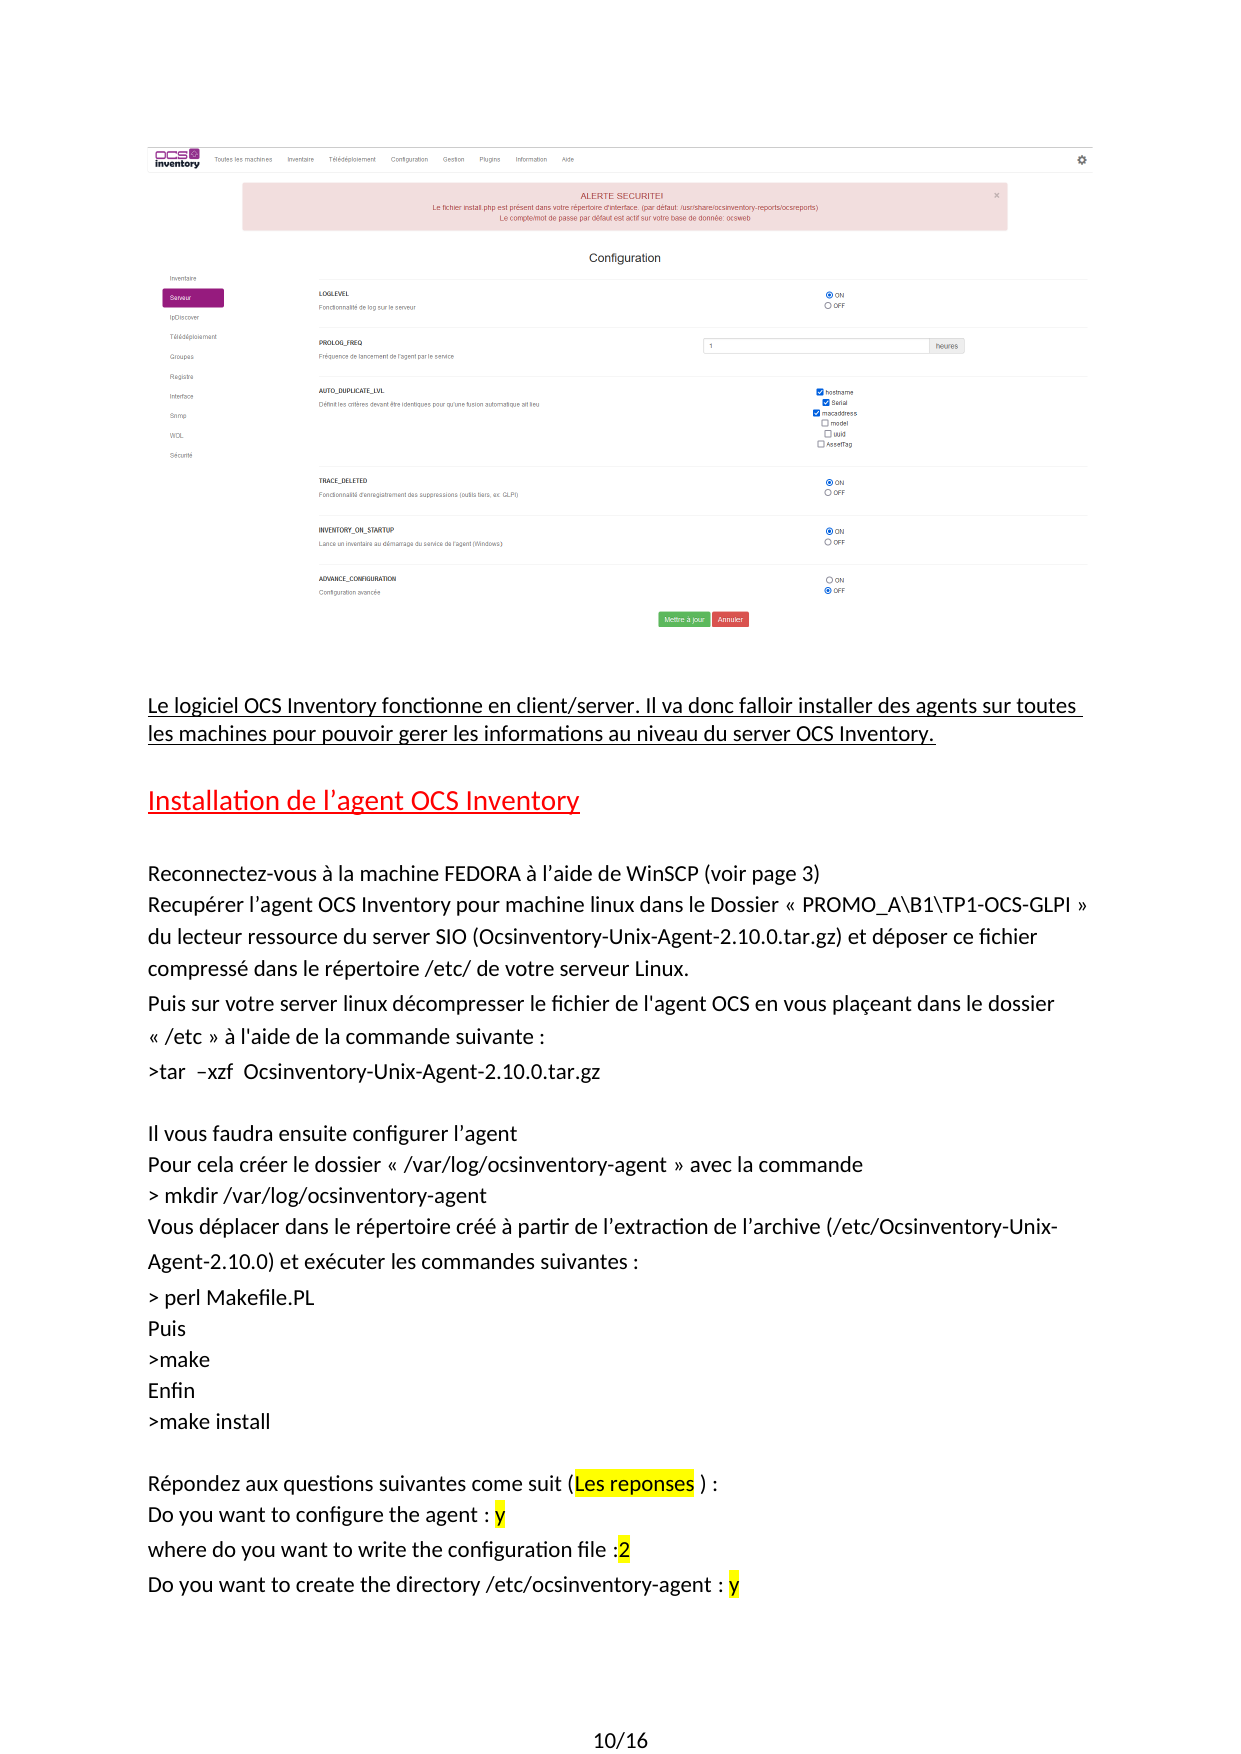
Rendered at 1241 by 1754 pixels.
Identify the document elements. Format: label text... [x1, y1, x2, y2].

text Installation de l’agent OCS Inventory [148, 782, 1093, 817]
text Do you want to configure the agent : y [148, 1500, 1093, 1528]
picture [147, 147, 1093, 627]
text Enfin [148, 1376, 1093, 1404]
text > mkdir /var/log/ocsinventory-agent [148, 1181, 1093, 1209]
text Le logiciel OCS Inventory fonctionne en client/server. Il va donc falloir installer des agents sur toutes les machines pour pouvoir gerer les informations au niveau du server OCS Inventory. [148, 692, 1093, 748]
text > perl Makefile.PL [148, 1283, 1093, 1311]
text Reconnectez-vous à la machine FEDORA à l’aide de WinSCP (voir page 3) [148, 859, 1093, 887]
text >make install [148, 1407, 1093, 1435]
text Vous déplacer dans le répertoire créé à partir de l’extraction de l’archive (/etc/Ocsinventory-Unix- [148, 1212, 1093, 1240]
text Do you want to create the directory /etc/ocsinventory-agent : y [148, 1570, 1093, 1598]
text where do you want to write the configuration file :2 [148, 1535, 1093, 1563]
text >tar –xzf Ocsinventory-Unix-Agent-2.10.0.tar.gz [148, 1057, 1093, 1085]
text Puis sur votre server linux décompresser le fichier de l'agent OCS en vous plaçeant dans le dossier « /etc » à l'aide de la commande suivante : [148, 989, 1093, 1050]
text Il vous faudra ensuite configurer l’agent [148, 1119, 1093, 1147]
text >make [148, 1345, 1093, 1373]
text Pour cela créer le dossier « /var/log/ocsinventory-agent » avec la commande [148, 1150, 1093, 1178]
text Agent-2.10.0) et exécuter les commandes suivantes : [148, 1247, 1093, 1275]
text Puis [148, 1314, 1093, 1342]
text Recupérer l’agent OCS Inventory pour machine linux dans le Dossier « PROMO_A\B1\TP1-OCS-GLPI » du lecteur ressource du server SIO (Ocsinventory-Unix-Agent-2.10.0.tar.gz) et déposer ce fichier compressé dans le répertoire /etc/ de votre serveur Linux. [148, 890, 1093, 982]
text Répondez aux questions suivantes come suit (Les reponses ) : [148, 1469, 1093, 1497]
